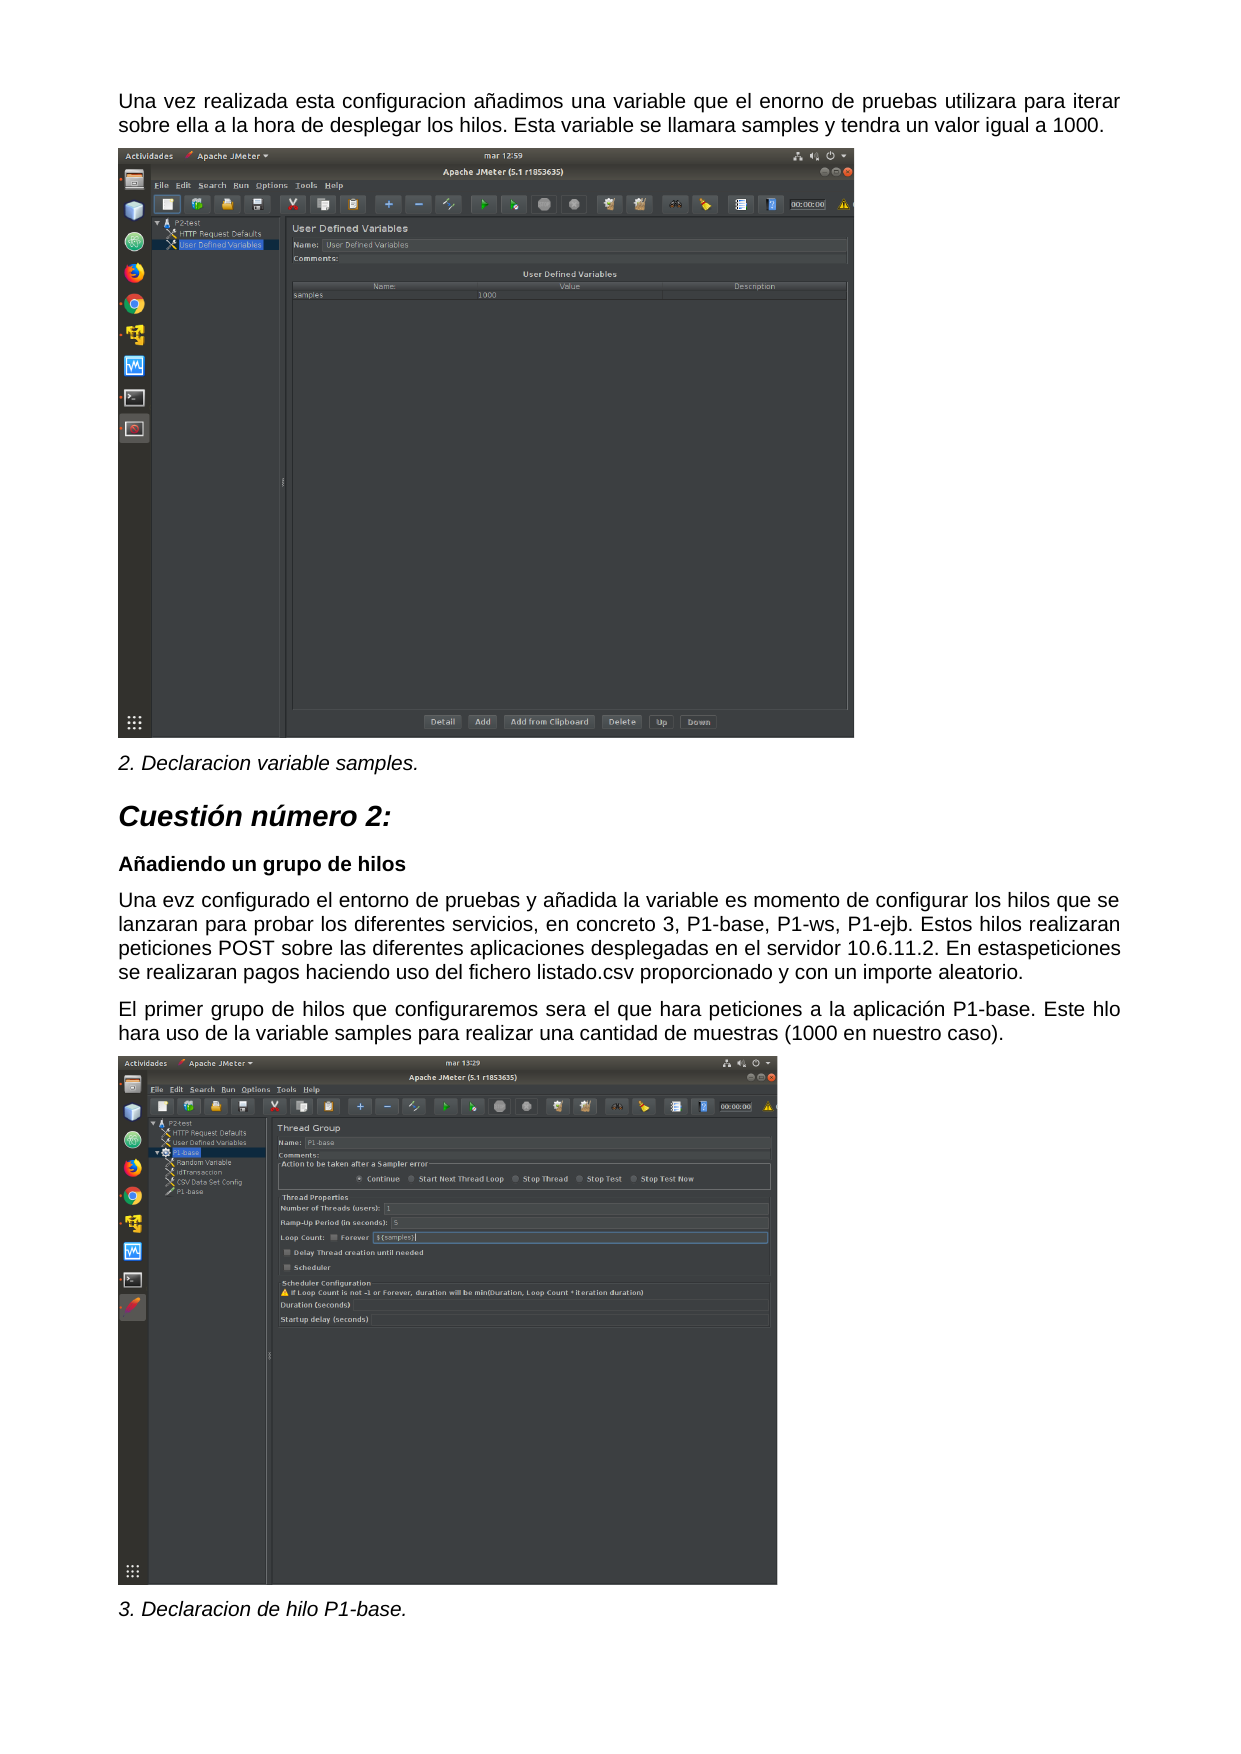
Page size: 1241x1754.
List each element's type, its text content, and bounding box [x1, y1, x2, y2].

text 2. Declaracion variable samples. [118, 750, 1122, 774]
picture [118, 1056, 778, 1585]
text Añadiendo un grupo de hilos [118, 852, 1122, 876]
text Una evz configurado el entorno de pruebas y añadida la variable es momento de configurar los hilos que se lanzaran para probar los diferentes servicios, en concreto 3, P1-base, P1-ws, P1-ejb. Estos hilos realizaran peticiones POST sobre las diferentes aplicaciones desplegadas en el servidor 10.6.11.2. En estaspeticiones se realizaran pagos haciendo uso del fichero listado.csv proporcionado y con un importe aleatorio. [118, 888, 1122, 984]
picture [118, 148, 855, 738]
subtitle Cuestión número 2: [118, 799, 1122, 833]
text 3. Declaracion de hilo P1-base. [118, 1597, 1122, 1621]
text Una vez realizada esta configuracion añadimos una variable que el enorno de pruebas utilizara para iterar sobre ella a la hora de desplegar los hilos. Esta variable se llamara samples y tendra un valor igual a 1000. [118, 88, 1122, 136]
text El primer grupo de hilos que configuraremos sera el que hara peticiones a la aplicación P1-base. Este hlo hara uso de la variable samples para realizar una cantidad de muestras (1000 en nuestro caso). [118, 996, 1122, 1044]
